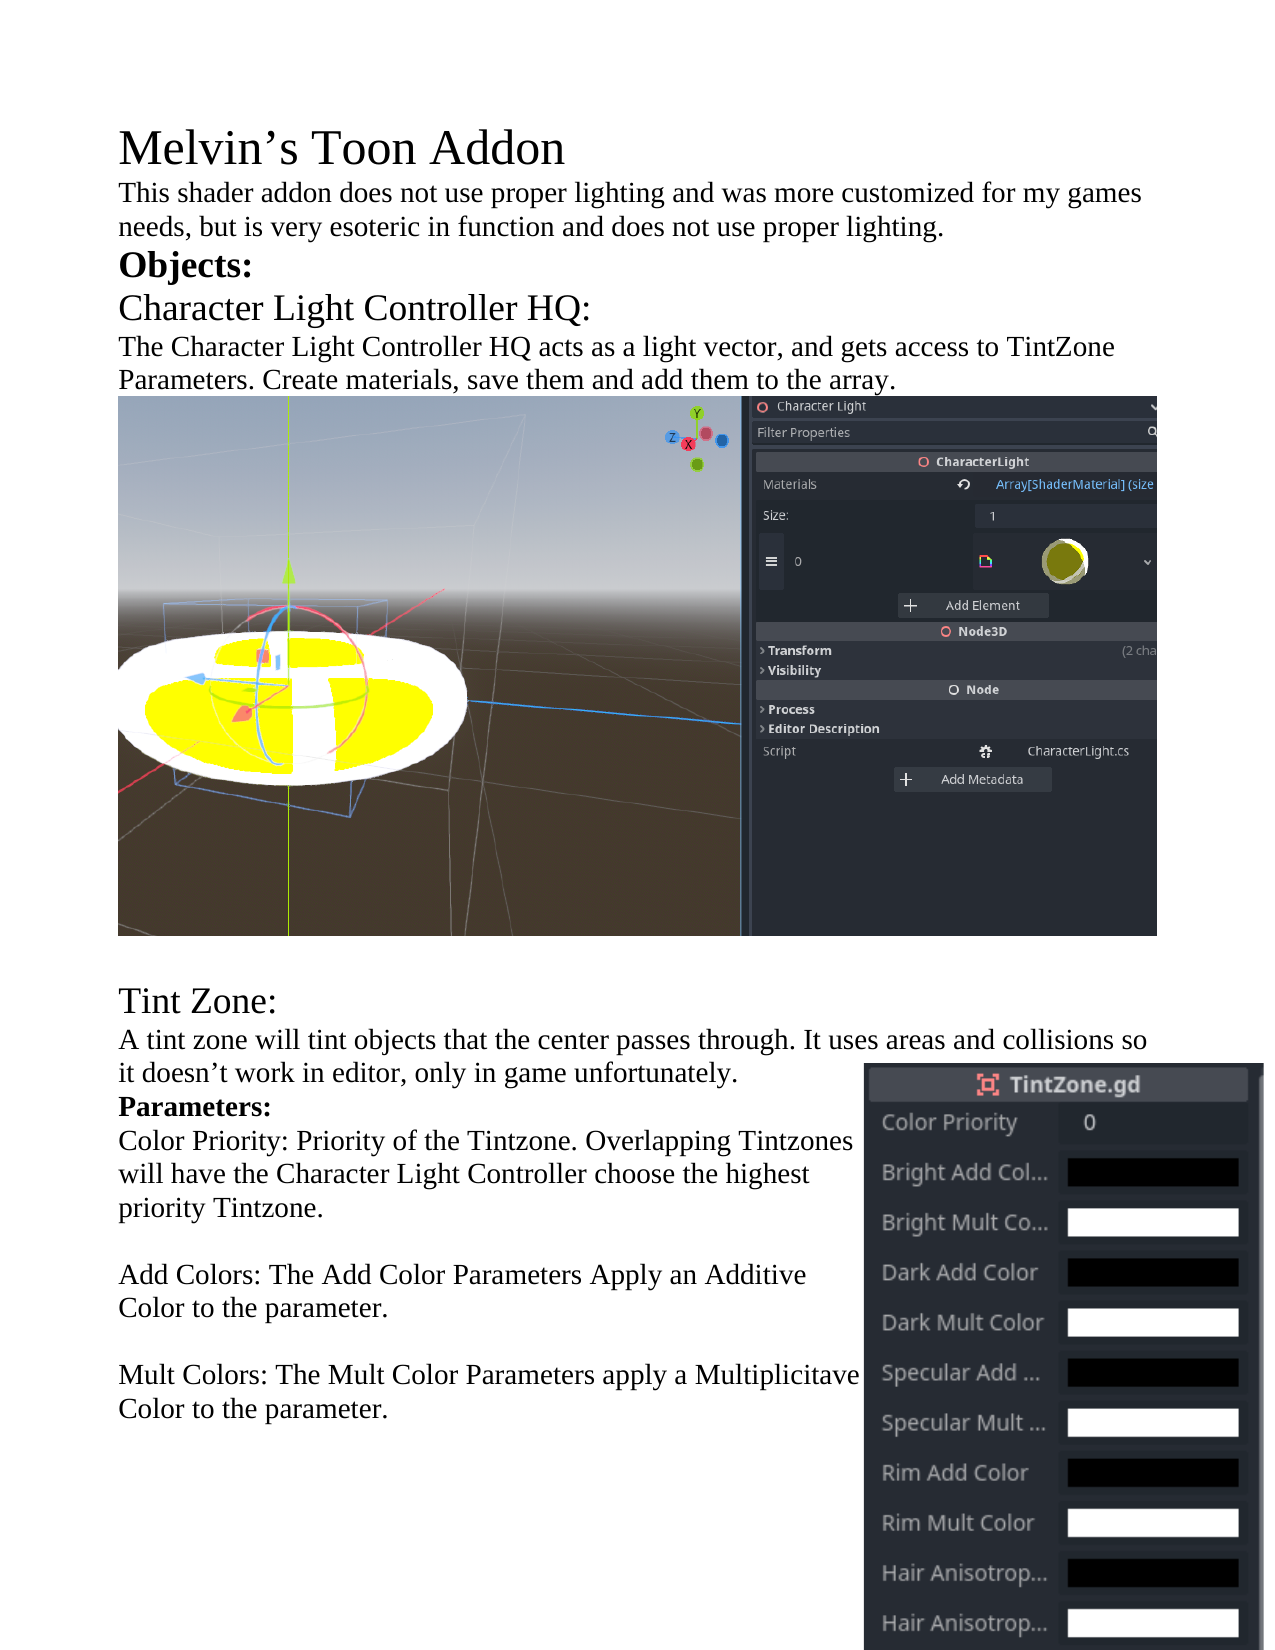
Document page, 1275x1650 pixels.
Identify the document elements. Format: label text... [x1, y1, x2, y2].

text Character Light Controller HQ: The Character Light Controller HQ acts as a light vector, and gets access to TintZone Parameters. Create materials, save them and add them to the array. [118, 286, 1157, 396]
text Add Colors: The Add Color Parameters Apply an Additive Color to the parameter. [118, 1257, 863, 1324]
picture [863, 1063, 1264, 1650]
text A tint zone will tint objects that the center passes through. It uses areas and collisions so it doesn’t work in editor, only in game unfortunately. [118, 1022, 1157, 1089]
picture [118, 396, 1157, 936]
text Mult Colors: The Mult Color Parameters apply a Multiplicitave Color to the parameter. [118, 1357, 863, 1424]
text This shader addon does not use proper lighting and was more customized for my games needs, but is very esoteric in function and does not use proper lighting. [118, 176, 1157, 243]
text Tint Zone: [118, 979, 1157, 1022]
text Parameters: [118, 1089, 863, 1123]
text Melvin’s Toon Addon [118, 118, 1157, 176]
text Objects: [118, 243, 1157, 286]
text Color Priority: Priority of the Tintzone. Overlapping Tintzones will have the Character Light Controller choose the highest priority Tintzone. [118, 1123, 863, 1223]
